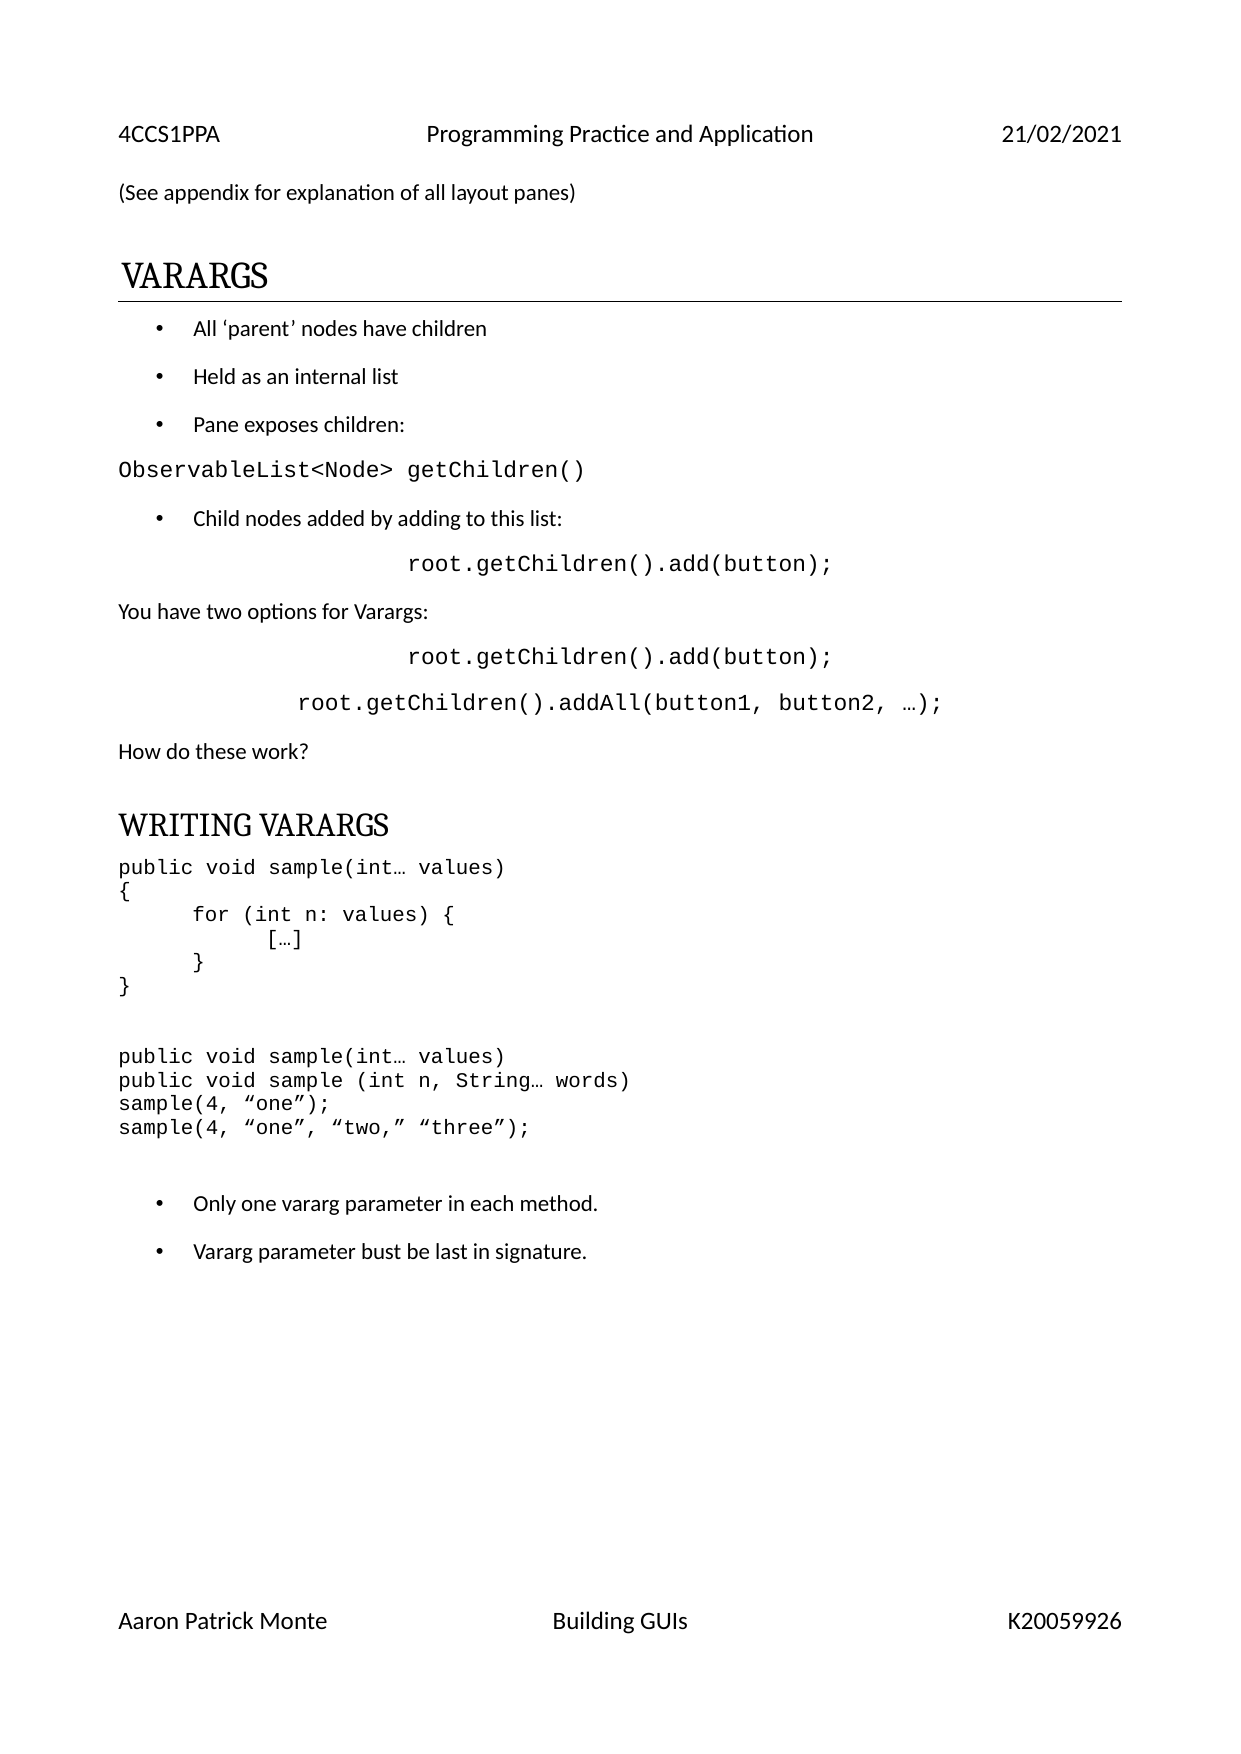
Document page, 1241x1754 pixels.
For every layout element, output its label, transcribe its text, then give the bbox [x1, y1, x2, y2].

list Held as an internal list [156, 362, 1122, 390]
text How do these work? [118, 737, 1122, 765]
text public void sample(int… values) [118, 1046, 1122, 1070]
list Only one vararg parameter in each method. [156, 1189, 1122, 1217]
text for (int n: values) { [118, 904, 1122, 928]
list Pane exposes children: [156, 410, 1122, 438]
text ObservableList<Node> getChildren() [118, 458, 1122, 484]
text { [118, 881, 1122, 904]
text } [118, 951, 1122, 975]
text root.getChildren().addAll(button1, button2, …); [118, 691, 1122, 717]
list Vararg parameter bust be last in signature. [156, 1237, 1122, 1265]
text […] [118, 928, 1122, 951]
subtitle Varargs [118, 251, 1122, 301]
text sample(4, “one”); [118, 1093, 1122, 1117]
text sample(4, “one”, “two,” “three”); [118, 1117, 1122, 1141]
text root.getChildren().add(button); [118, 552, 1122, 578]
list All ‘parent’ nodes have children [156, 314, 1122, 342]
text (See appendix for explanation of all layout panes) [118, 178, 1122, 206]
subtitle Writing varargs [118, 806, 1122, 844]
text root.getChildren().add(button); [118, 646, 1122, 672]
text You have two options for Varargs: [118, 597, 1122, 626]
text public void sample(int… values) [118, 857, 1122, 881]
list Child nodes added by adding to this list: [156, 504, 1122, 532]
text public void sample (int n, String… words) [118, 1070, 1122, 1093]
text } [118, 975, 1122, 999]
